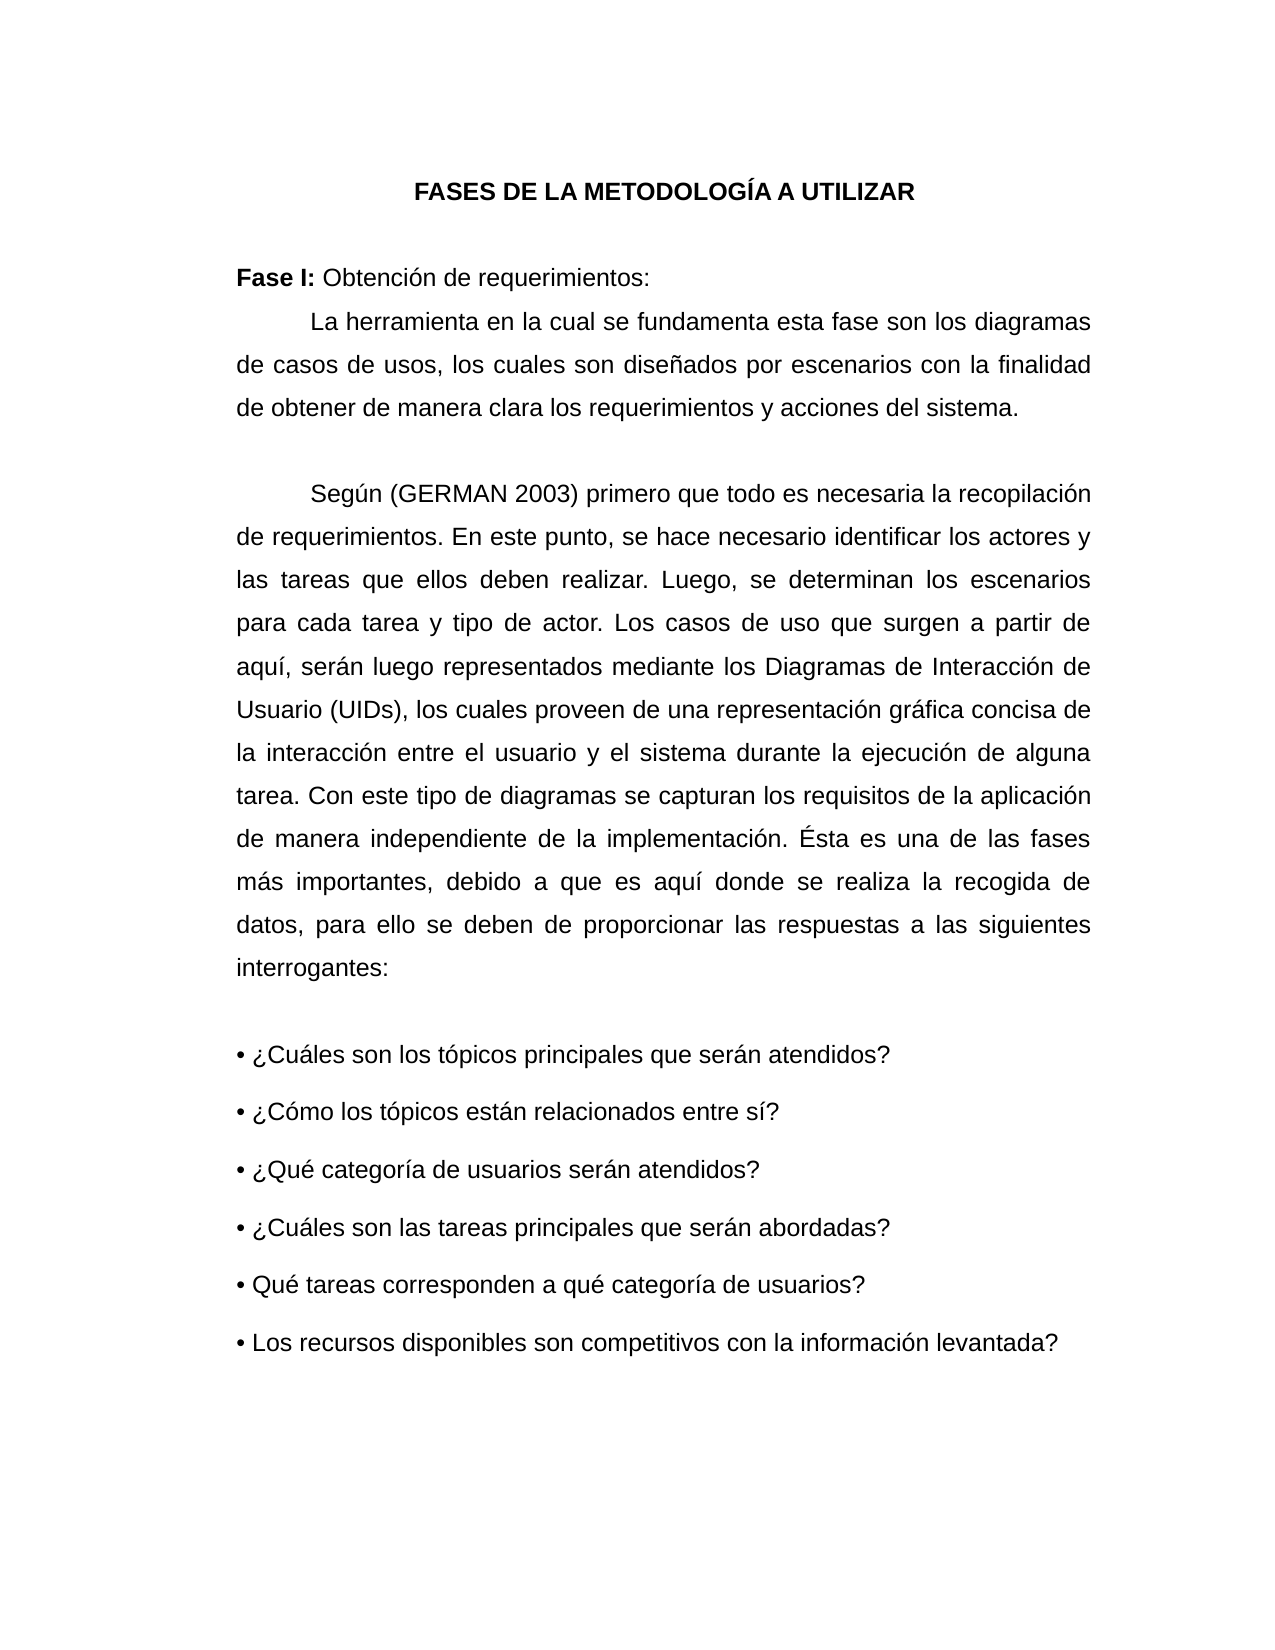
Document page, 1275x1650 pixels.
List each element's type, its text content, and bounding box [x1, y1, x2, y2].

text • Qué tareas corresponden a qué categoría de usuarios? [236, 1271, 1098, 1299]
text • ¿Qué categoría de usuarios serán atendidos? [236, 1155, 1098, 1184]
text FASES DE LA METODOLOGÍA A UTILIZAR [236, 177, 1093, 206]
text La herramienta en la cual se fundamenta esta fase son los diagramas de casos de usos, los cuales son diseñados por escenarios con la finalidad de obtener de manera clara los requerimientos y acciones del sistema. [236, 307, 1093, 422]
text • ¿Cómo los tópicos están relacionados entre sí? [236, 1097, 1098, 1126]
text • Los recursos disponibles son competitivos con la información levantada? [236, 1328, 1098, 1357]
text Fase I: Obtención de requerimientos: [236, 263, 1093, 292]
text • ¿Cuáles son los tópicos principales que serán atendidos? [236, 1040, 1098, 1068]
text Según (GERMAN 2003) primero que todo es necesaria la recopilación de requerimientos. En este punto, se hace necesario identificar los actores y las tareas que ellos deben realizar. Luego, se determinan los escenarios para cada tarea y tipo de actor. Los casos de uso que surgen a partir de aquí, serán luego representados mediante los Diagramas de Interacción de Usuario (UIDs), los cuales proveen de una representación gráfica concisa de la interacción entre el usuario y el sistema durante la ejecución de alguna tarea. Con este tipo de diagramas se capturan los requisitos de la aplicación de manera independiente de la implementación. Ésta es una de las fases más importantes, debido a que es aquí donde se realiza la recogida de datos, para ello se deben de proporcionar las respuestas a las siguientes interrogantes: [236, 479, 1093, 982]
text • ¿Cuáles son las tareas principales que serán abordadas? [236, 1213, 1098, 1242]
